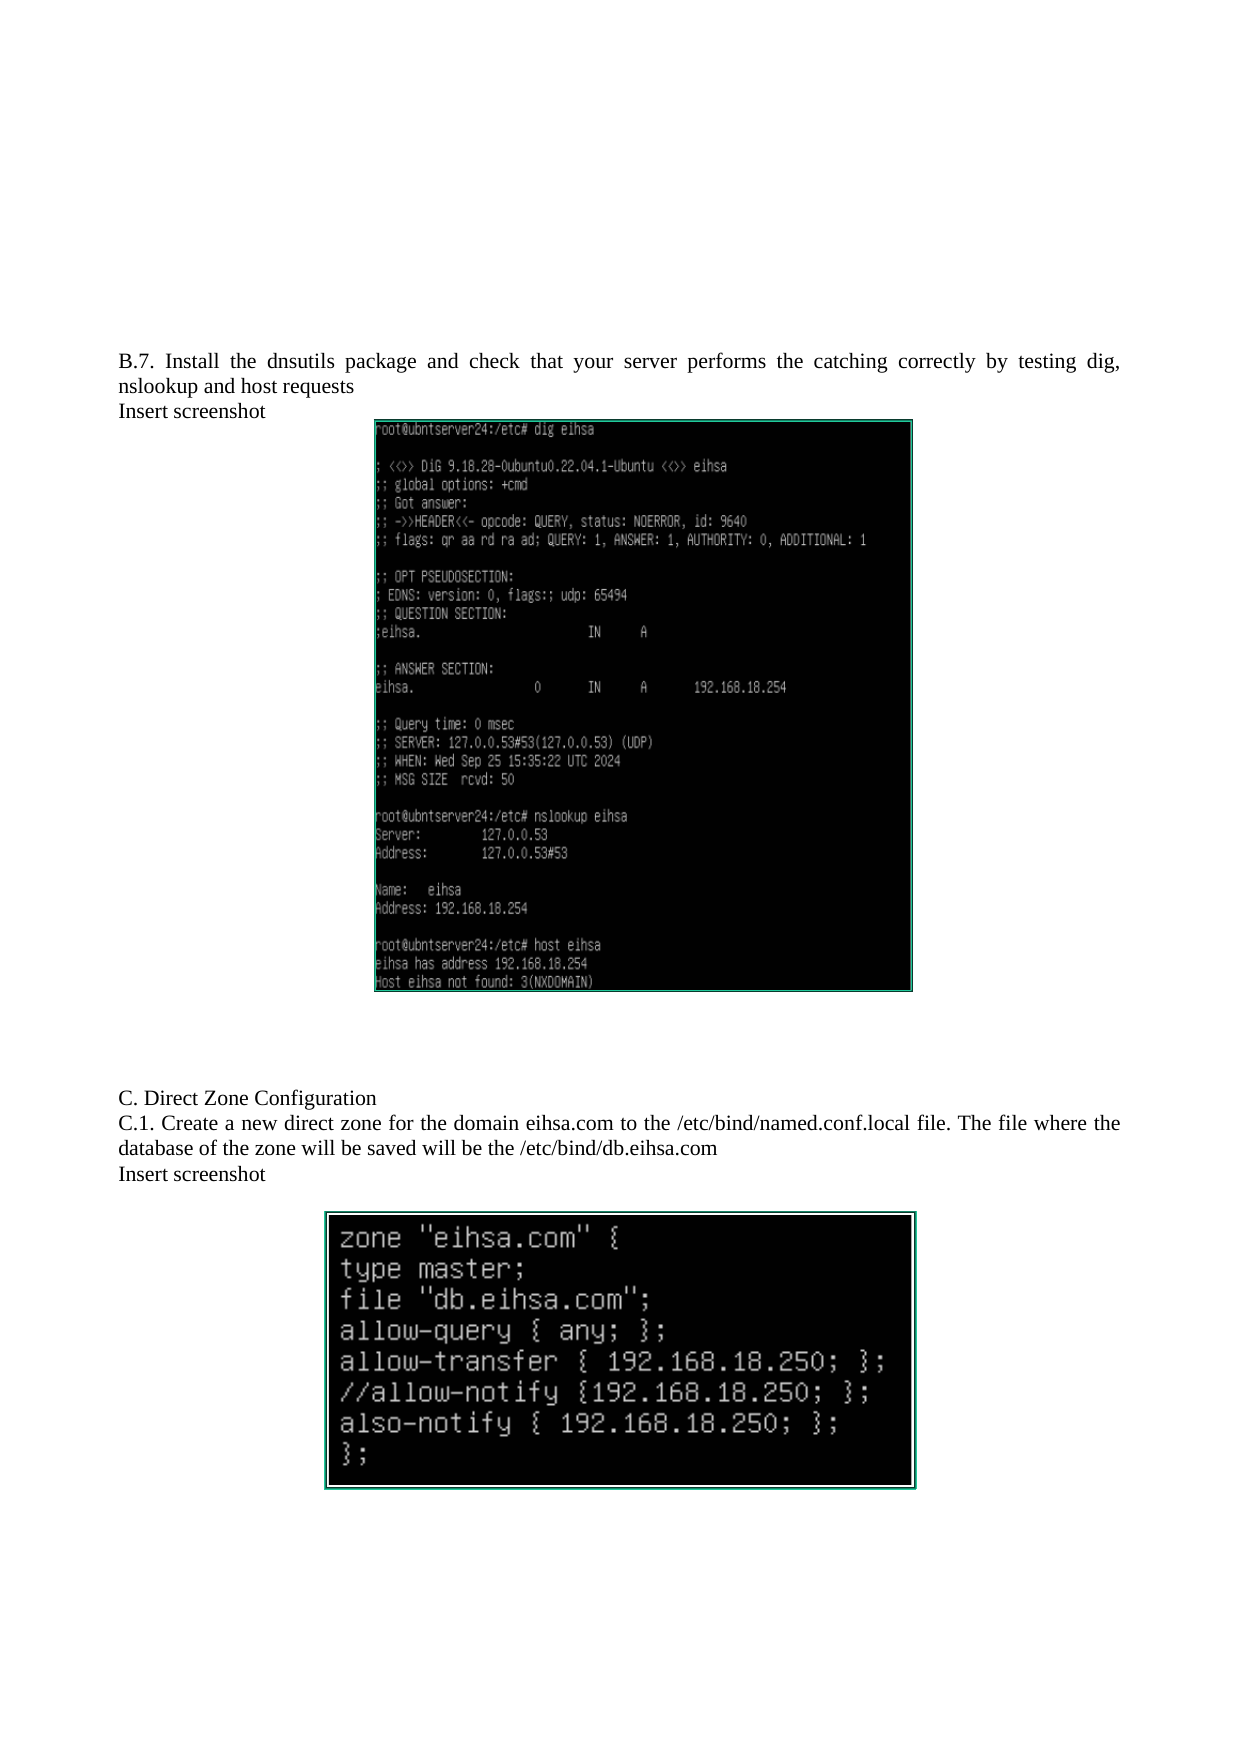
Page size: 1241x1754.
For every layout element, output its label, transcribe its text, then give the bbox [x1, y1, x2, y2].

text C. Direct Zone Configuration [118, 1085, 1122, 1110]
text Insert screenshot [118, 1161, 1122, 1186]
text Insert screenshot [118, 398, 1122, 992]
text B.7. Install the dnsutils package and check that your server performs the catching correctly by testing dig, nslookup and host requests [118, 348, 1122, 398]
picture [328, 1215, 912, 1485]
picture [376, 422, 911, 990]
text C.1. Create a new direct zone for the domain eihsa.com to the /etc/bind/named.conf.local file. The file where the database of the zone will be saved will be the /etc/bind/db.eihsa.com [118, 1110, 1122, 1161]
